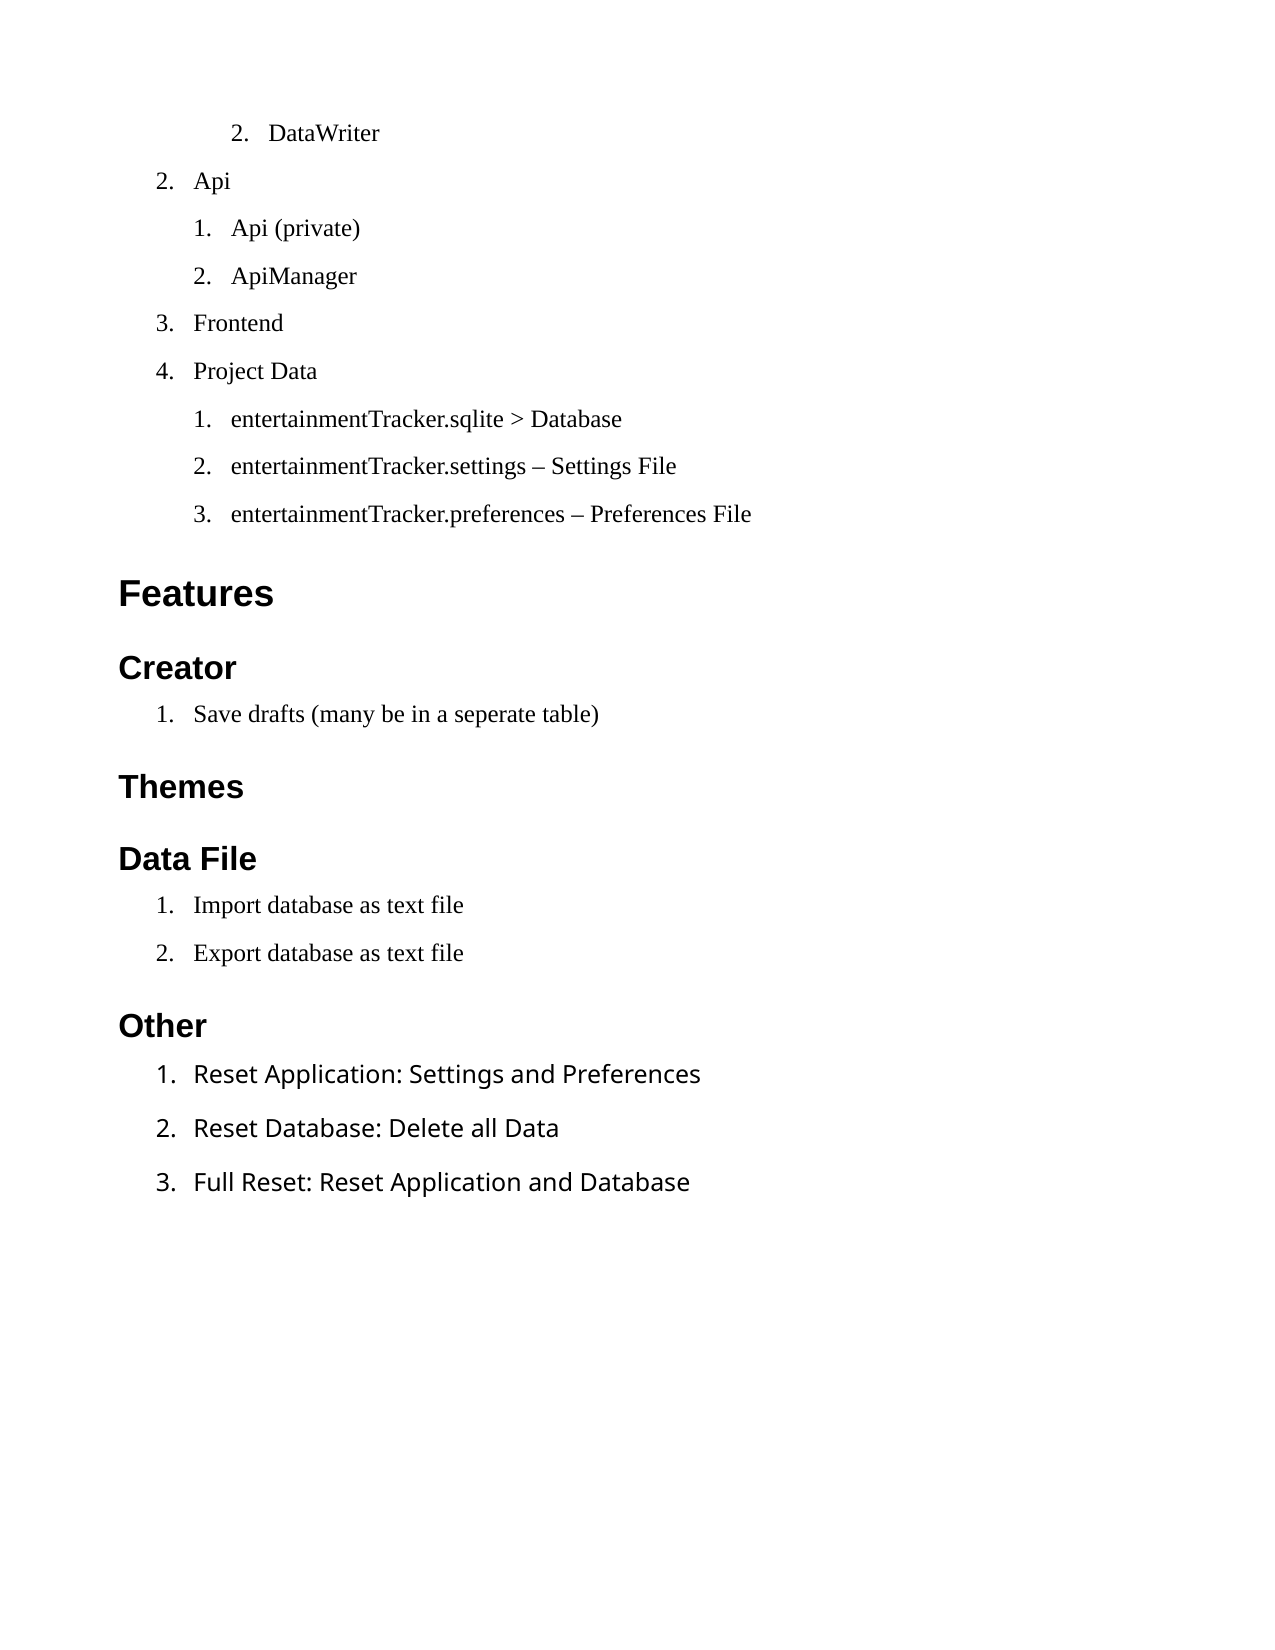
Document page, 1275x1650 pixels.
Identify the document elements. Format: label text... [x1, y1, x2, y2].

list Save drafts (many be in a seperate table) [156, 699, 1157, 728]
list Frontend [156, 308, 1157, 337]
list ApiManager [193, 261, 1157, 290]
list Reset Application: Settings and Preferences [156, 1057, 1157, 1091]
list entertainmentTracker.sqlite > Database [193, 404, 1157, 432]
list Export database as text file [156, 938, 1157, 966]
list entertainmentTracker.preferences – Preferences File [193, 499, 1157, 528]
list Import database as text file [156, 890, 1157, 919]
subtitle Other [118, 1006, 1157, 1044]
list Project Data [156, 356, 1157, 385]
subtitle Features [118, 572, 1157, 615]
subtitle Data File [118, 839, 1157, 878]
list Api (private) [193, 213, 1157, 242]
list entertainmentTracker.settings – Settings File [193, 451, 1157, 480]
list DataWriter [231, 118, 1157, 147]
subtitle Themes [118, 767, 1157, 806]
list Full Reset: Reset Application and Database [156, 1164, 1157, 1199]
list Reset Database: Delete all Data [156, 1111, 1157, 1145]
subtitle Creator [118, 648, 1157, 686]
list Api [156, 166, 1157, 194]
